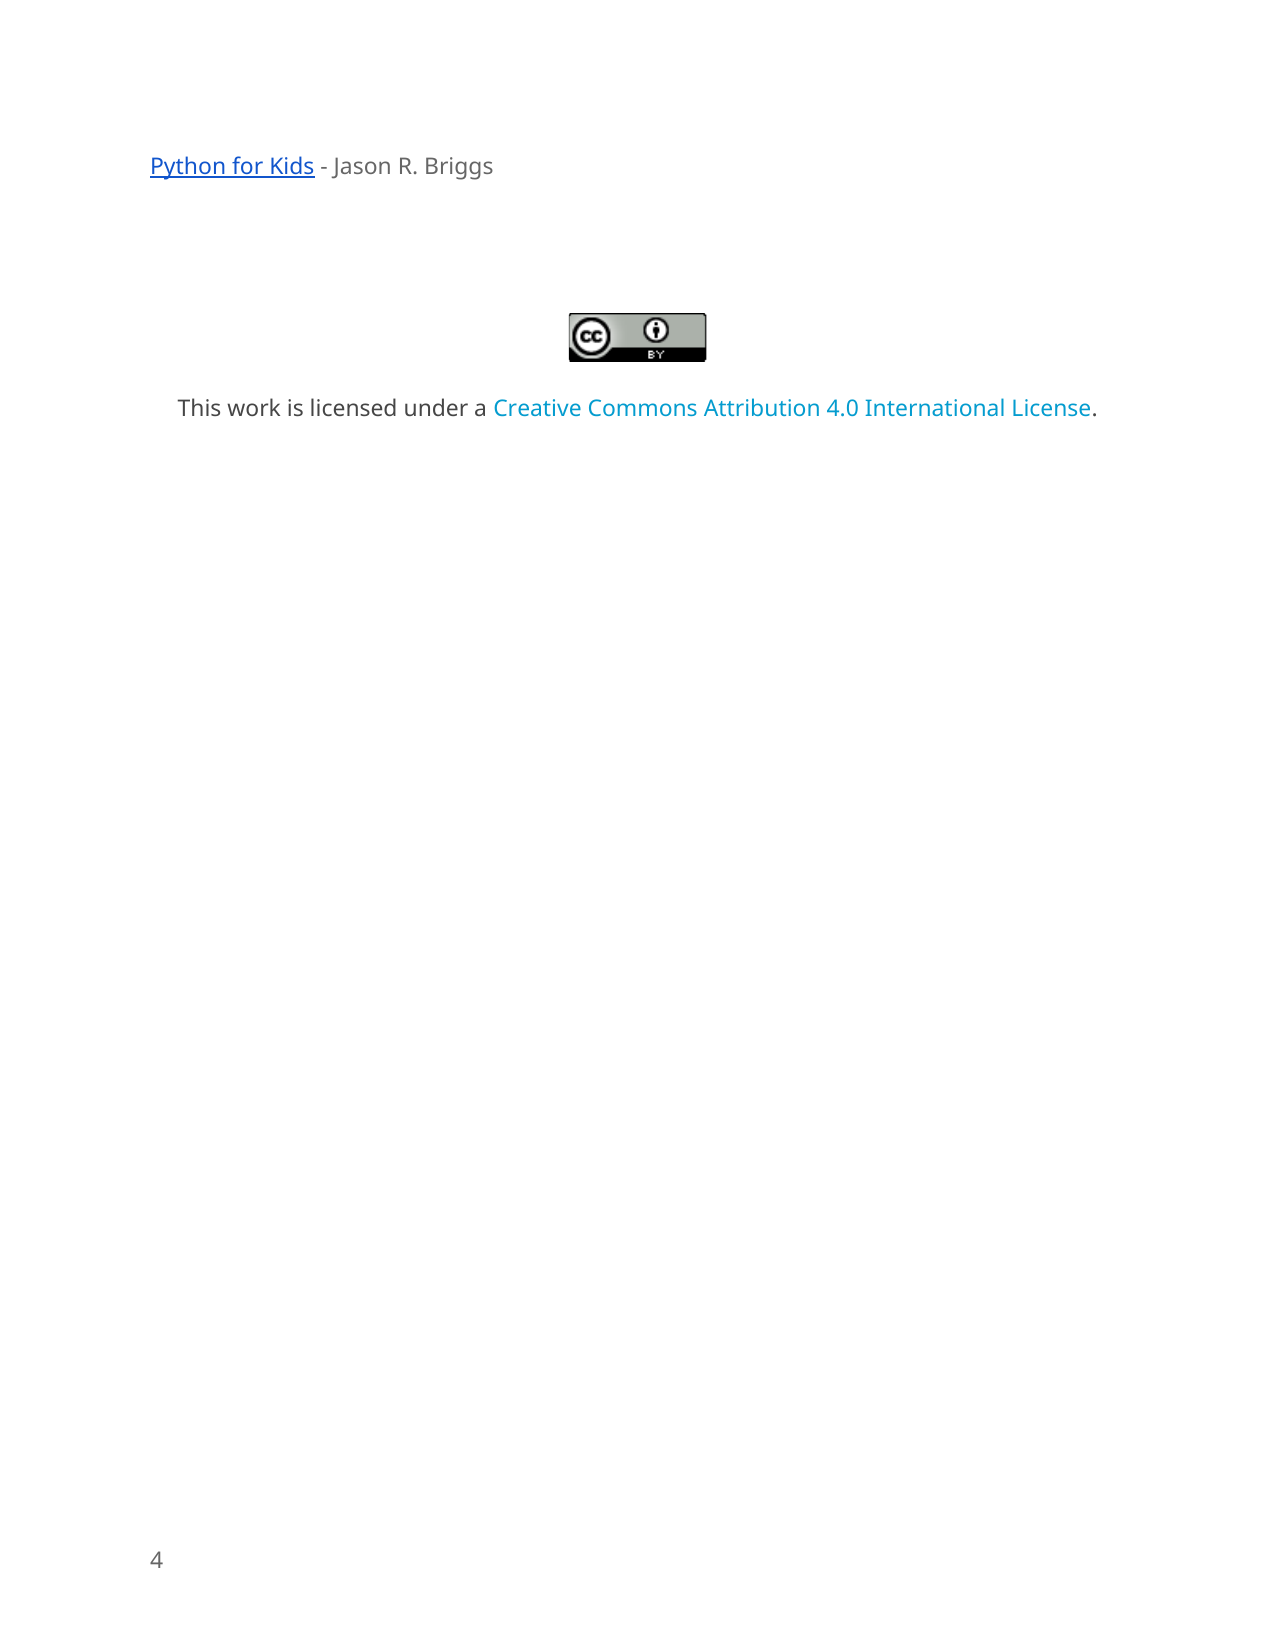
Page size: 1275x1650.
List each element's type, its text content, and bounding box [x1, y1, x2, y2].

picture [568, 313, 707, 362]
text Python for Kids - Jason R. Briggs [150, 150, 1125, 181]
text This work is licensed under a Creative Commons Attribution 4.0 International License. [150, 392, 1125, 423]
